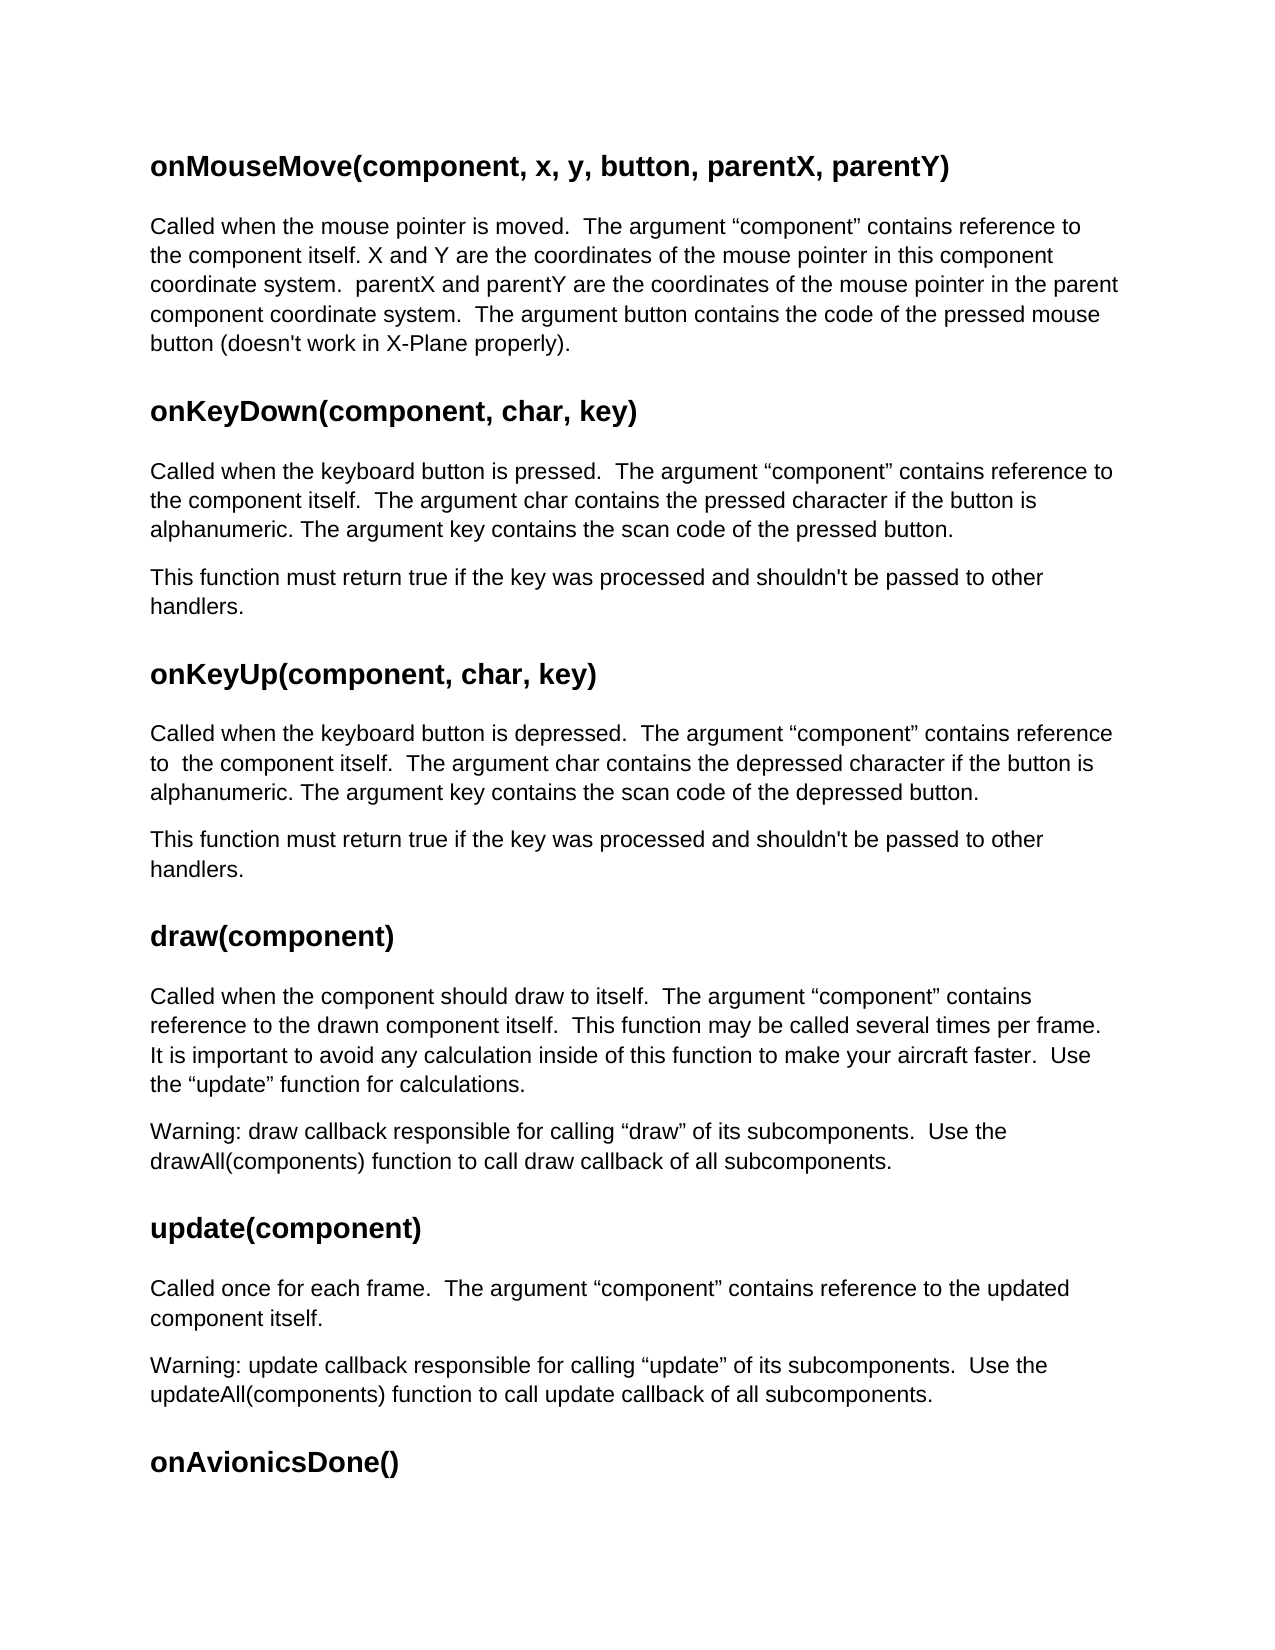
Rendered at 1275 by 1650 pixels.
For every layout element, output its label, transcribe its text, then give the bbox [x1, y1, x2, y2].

text Called when the keyboard button is pressed. The argument “component” contains reference to the component itself. The argument char contains the pressed character if the button is alphanumeric. The argument key contains the scan code of the pressed button. [150, 458, 1125, 543]
text Warning: draw callback responsible for calling “draw” of its subcomponents. Use the drawAll(components) function to call draw callback of all subcomponents. [150, 1119, 1125, 1174]
subtitle onAvionicsDone() [150, 1446, 1125, 1478]
text This function must return true if the key was processed and shouldn't be passed to other handlers. [150, 827, 1125, 882]
text Called when the keyboard button is depressed. The argument “component” contains reference to the component itself. The argument char contains the depressed character if the button is alphanumeric. The argument key contains the scan code of the depressed button. [150, 721, 1125, 805]
subtitle update(component) [150, 1212, 1125, 1245]
subtitle draw(component) [150, 920, 1125, 953]
subtitle onMouseMove(component, x, y, button, parentX, parentY) [150, 150, 1125, 183]
text Called when the component should draw to itself. The argument “component” contains reference to the drawn component itself. This function may be called several times per frame. It is important to avoid any calculation inside of this function to make your aircraft faster. Use the “update” function for calculations. [150, 984, 1125, 1097]
text Called when the mouse pointer is moved. The argument “component” contains reference to the component itself. X and Y are the coordinates of the mouse pointer in this component coordinate system. parentX and parentY are the coordinates of the mouse pointer in the parent component coordinate system. The argument button contains the code of the pressed mouse button (doesn't work in X-Plane properly). [150, 213, 1125, 356]
subtitle onKeyUp(component, char, key) [150, 658, 1125, 690]
text Called once for each frame. The argument “component” contains reference to the updated component itself. [150, 1276, 1125, 1331]
subtitle onKeyDown(component, char, key) [150, 395, 1125, 428]
text This function must return true if the key was processed and shouldn't be passed to other handlers. [150, 564, 1125, 619]
text Warning: update callback responsible for calling “update” of its subcomponents. Use the updateAll(components) function to call update callback of all subcomponents. [150, 1352, 1125, 1407]
